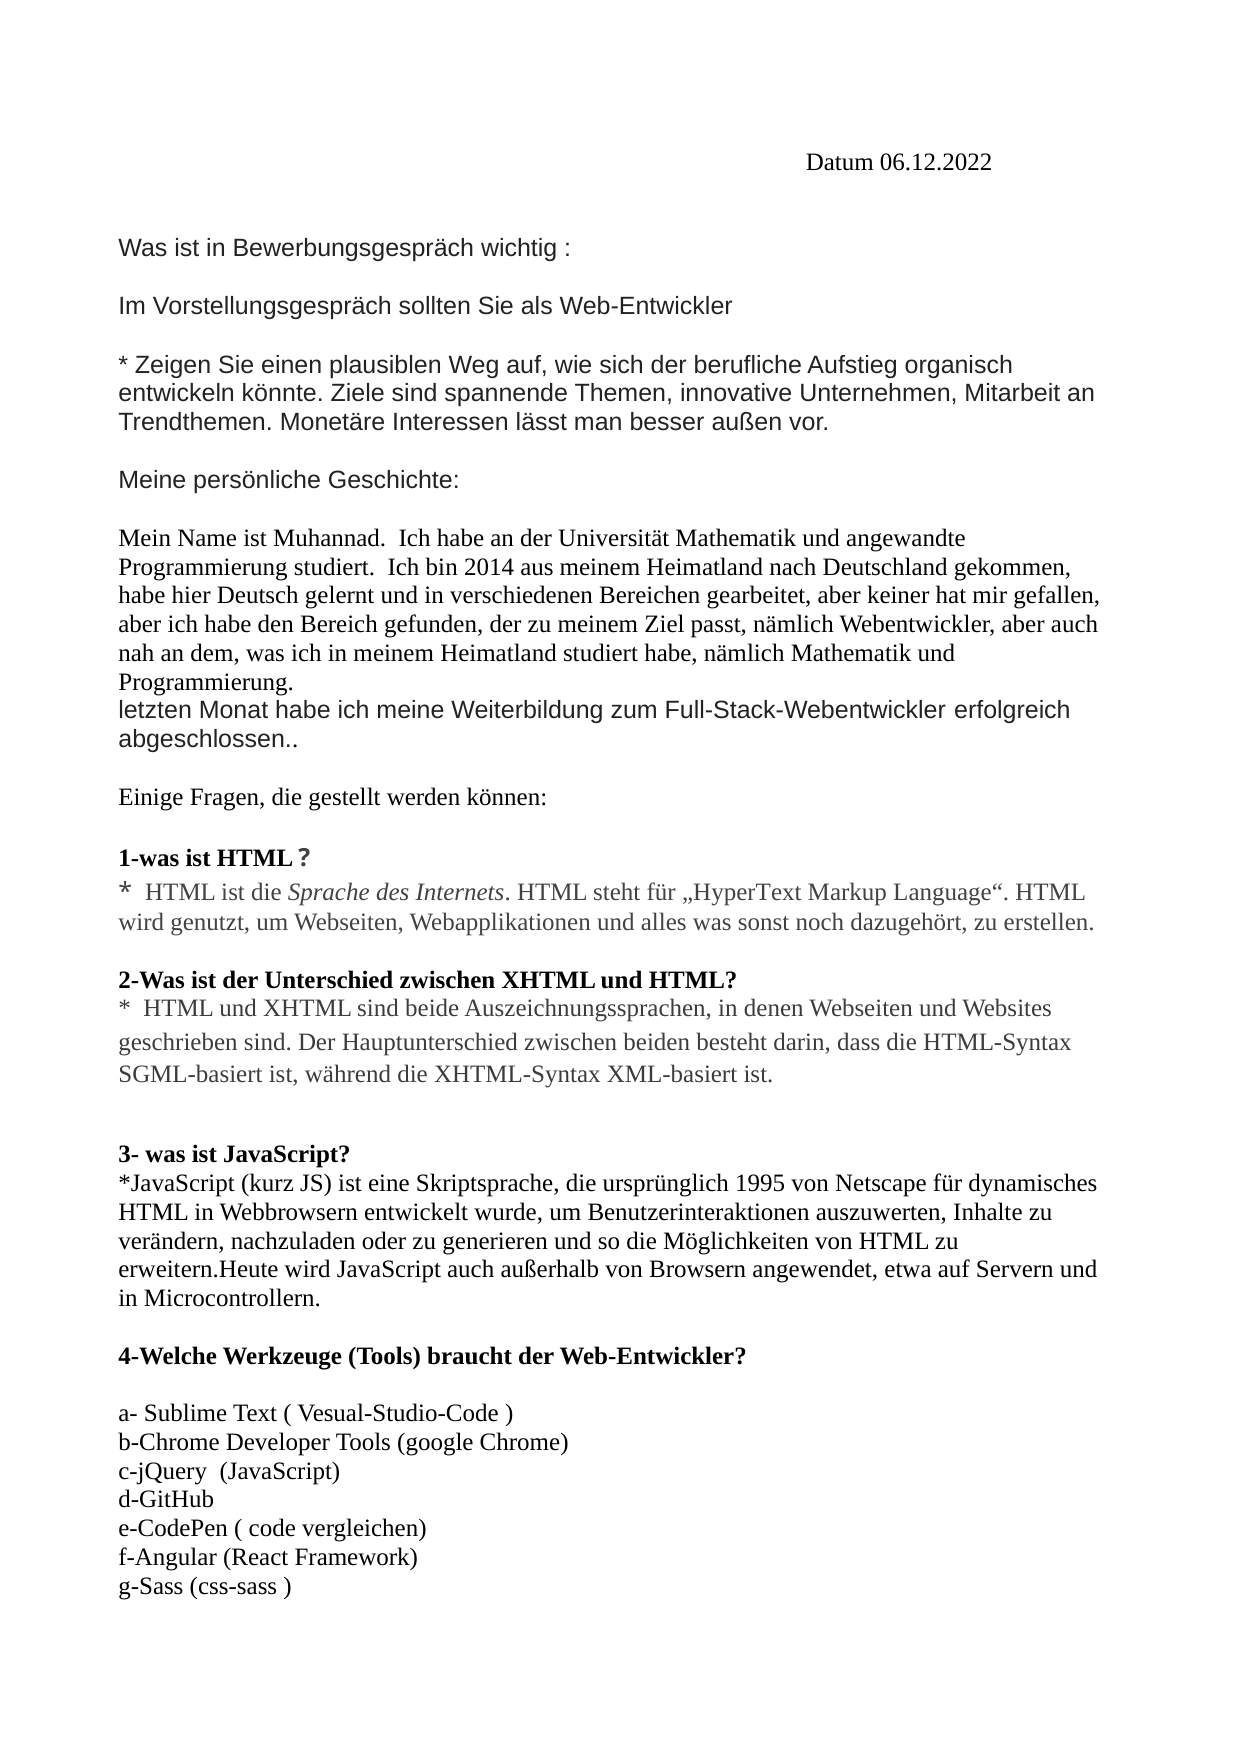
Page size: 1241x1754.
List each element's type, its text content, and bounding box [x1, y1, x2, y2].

text * HTML und XHTML sind beide Auszeichnungssprachen, in denen Webseiten und Websites geschrieben sind. Der Hauptunterschied zwischen beiden besteht darin, dass die HTML-Syntax SGML-basiert ist, während die XHTML-Syntax XML-basiert ist. [118, 993, 1122, 1088]
text d-GitHub [118, 1484, 1122, 1513]
text Einige Fragen, die gestellt werden können: [118, 782, 1122, 810]
text * HTML ist die Sprache des Internets. HTML steht für „HyperText Markup Language“. HTML wird genutzt, um Webseiten, Webapplikationen und alles was sonst noch dazugehört, zu erstellen. [118, 873, 1122, 936]
text f-Angular (React Framework) [118, 1542, 1122, 1571]
text Datum 06.12.2022 [118, 147, 1122, 176]
text 2-Was ist der Unterschied zwischen XHTML und HTML? [118, 965, 1122, 993]
text b-Chrome Developer Tools (google Chrome) [118, 1427, 1122, 1456]
text 3- was ist JavaScript? [118, 1139, 1122, 1168]
text e-CodePen ( code vergleichen) [118, 1513, 1122, 1542]
text 1-was ist HTML ? [118, 839, 1122, 873]
text Was ist in Bewerbungsgespräch wichtig : [118, 233, 1122, 262]
text * Zeigen Sie einen plausiblen Weg auf, wie sich der berufliche Aufstieg organisch entwickeln könnte. Ziele sind spannende Themen, innovative Unternehmen, Mitarbeit an Trendthemen. Monetäre Interessen lässt man besser außen vor. [118, 349, 1122, 436]
text 4-Welche Werkzeuge (Tools) braucht der Web-Entwickler? [118, 1341, 1122, 1369]
text g-Sass (css-sass ) [118, 1571, 1122, 1599]
text a- Sublime Text ( Vesual-Studio-Code ) [118, 1398, 1122, 1427]
text Mein Name ist Muhannad. Ich habe an der Universität Mathematik und angewandte Programmierung studiert. Ich bin 2014 aus meinem Heimatland nach Deutschland gekommen, habe hier Deutsch gelernt und in verschiedenen Bereichen gearbeitet, aber keiner hat mir gefallen, aber ich habe den Bereich gefunden, der zu meinem Ziel passt, nämlich Webentwickler, aber auch nah an dem, was ich in meinem Heimatland studiert habe, nämlich Mathematik und Programmierung. [118, 523, 1122, 695]
text Im Vorstellungsgespräch sollten Sie als Web-Entwickler [118, 291, 1122, 320]
text letzten Monat habe ich meine Weiterbildung zum Full-Stack-Webentwickler erfolgreich abgeschlossen.. [118, 695, 1122, 753]
text c-jQuery (JavaScript) [118, 1456, 1122, 1484]
text Meine persönliche Geschichte: [118, 465, 1122, 494]
text *JavaScript (kurz JS) ist eine Skriptsprache, die ursprünglich 1995 von Netscape für dynamisches HTML in Webbrowsern entwickelt wurde, um Benutzerinteraktionen auszuwerten, Inhalte zu verändern, nachzuladen oder zu generieren und so die Möglichkeiten von HTML zu erweitern.Heute wird JavaScript auch außerhalb von Browsern angewendet, etwa auf Servern und in Microcontrollern. [118, 1168, 1122, 1312]
